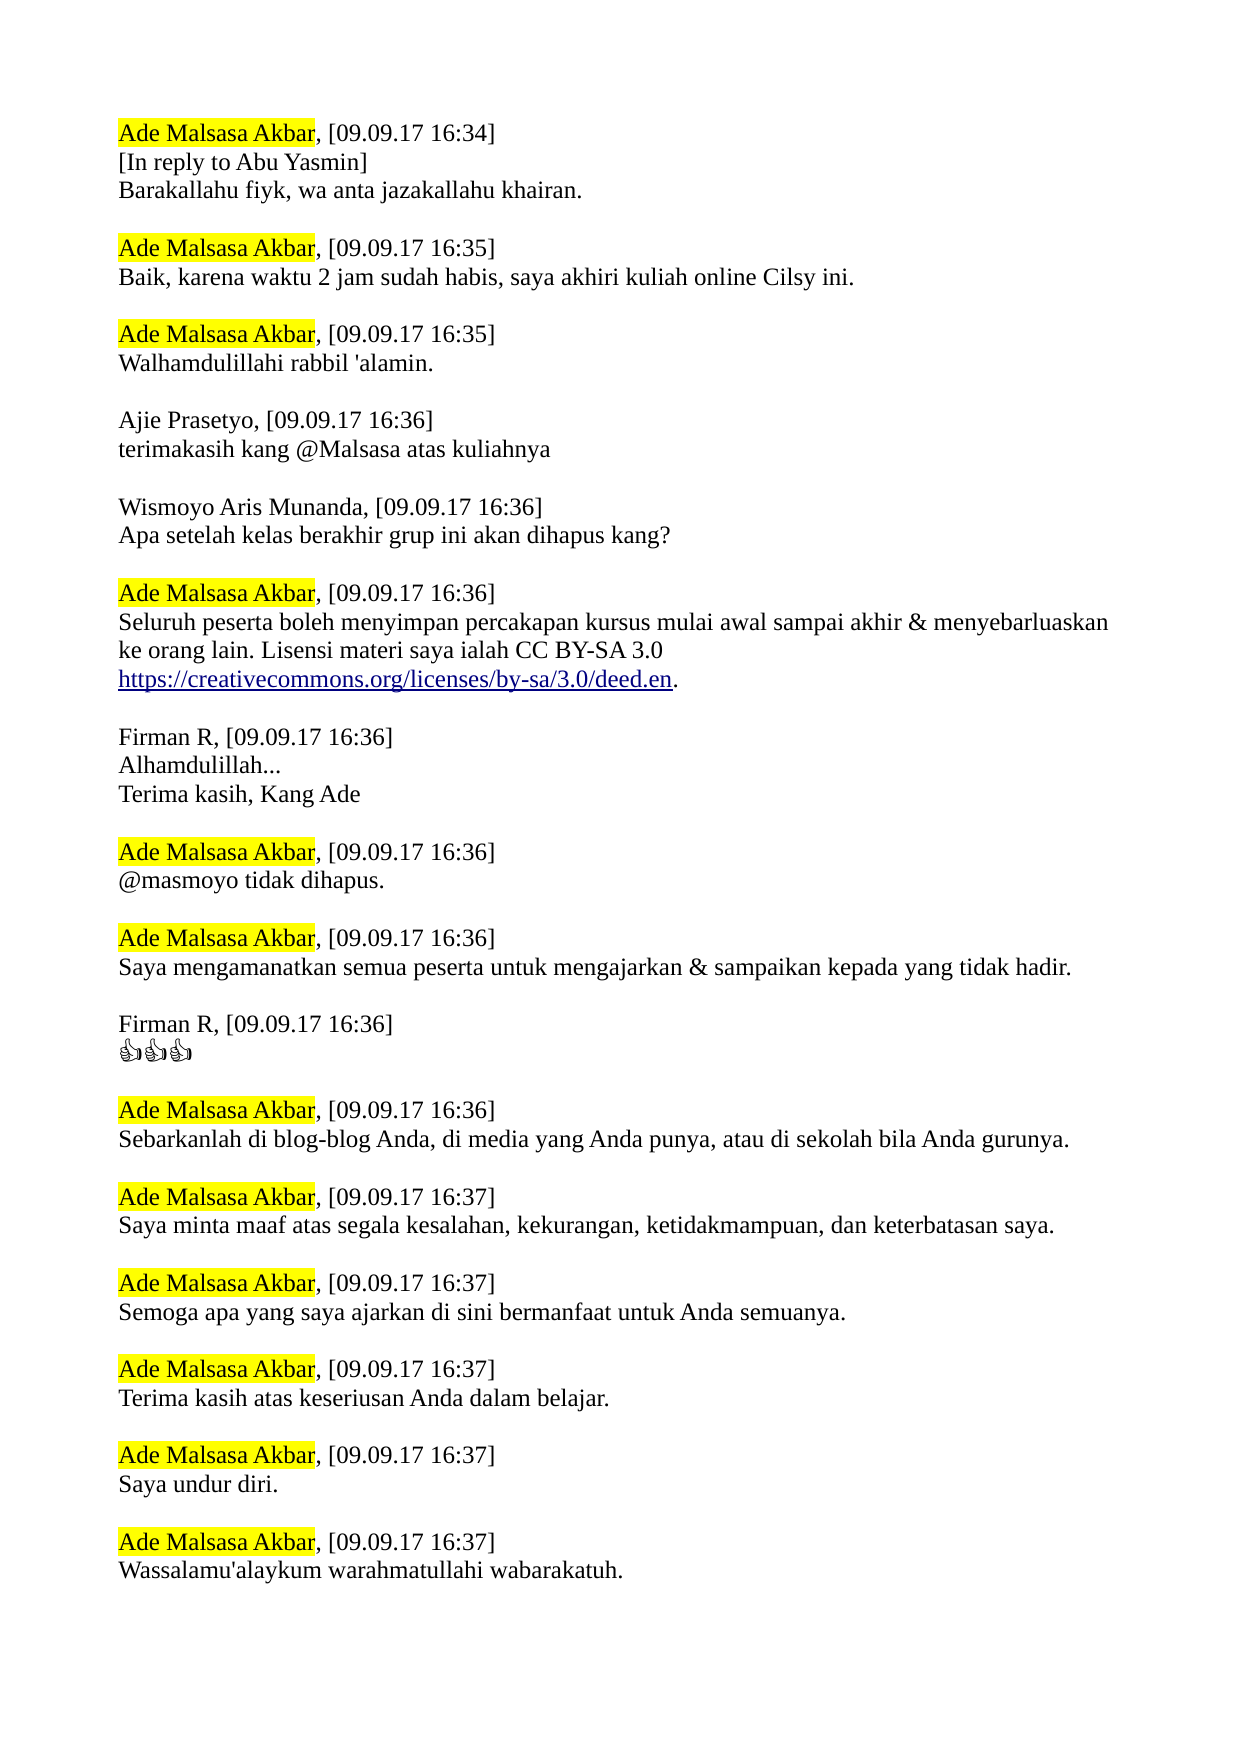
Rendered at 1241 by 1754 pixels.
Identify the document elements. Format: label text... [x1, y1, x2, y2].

text Firman R, [09.09.17 16:36] [118, 1009, 1122, 1038]
text Saya minta maaf atas segala kesalahan, kekurangan, ketidakmampuan, dan keterbatasan saya. [118, 1211, 1122, 1239]
text Ade Malsasa Akbar, [09.09.17 16:37] [118, 1527, 1122, 1556]
text Alhamdulillah... [118, 751, 1122, 779]
text Sebarkanlah di blog-blog Anda, di media yang Anda punya, atau di sekolah bila Anda gurunya. [118, 1124, 1122, 1153]
text Saya mengamanatkan semua peserta untuk mengajarkan & sampaikan kepada yang tidak hadir. [118, 952, 1122, 981]
text Apa setelah kelas berakhir grup ini akan dihapus kang? [118, 521, 1122, 549]
text Terima kasih, Kang Ade [118, 779, 1122, 808]
text Ade Malsasa Akbar, [09.09.17 16:37] [118, 1441, 1122, 1469]
text Ade Malsasa Akbar, [09.09.17 16:36] [118, 923, 1122, 952]
text @masmoyo tidak dihapus. [118, 866, 1122, 894]
text Barakallahu fiyk, wa anta jazakallahu khairan. [118, 176, 1122, 204]
text Ade Malsasa Akbar, [09.09.17 16:36] [118, 837, 1122, 866]
text Baik, karena waktu 2 jam sudah habis, saya akhiri kuliah online Cilsy ini. [118, 262, 1122, 291]
text [In reply to Abu Yasmin] [118, 147, 1122, 176]
text Ade Malsasa Akbar, [09.09.17 16:36] [118, 1096, 1122, 1124]
text Firman R, [09.09.17 16:36] [118, 722, 1122, 751]
text Walhamdulillahi rabbil 'alamin. [118, 348, 1122, 377]
text Ade Malsasa Akbar, [09.09.17 16:35] [118, 319, 1122, 348]
text Ade Malsasa Akbar, [09.09.17 16:34] [118, 118, 1122, 147]
text Ade Malsasa Akbar, [09.09.17 16:35] [118, 233, 1122, 262]
text Wismoyo Aris Munanda, [09.09.17 16:36] [118, 492, 1122, 521]
text Ade Malsasa Akbar, [09.09.17 16:37] [118, 1268, 1122, 1297]
text terimakasih kang @Malsasa atas kuliahnya [118, 434, 1122, 463]
text Terima kasih atas keseriusan Anda dalam belajar. [118, 1383, 1122, 1412]
text Ade Malsasa Akbar, [09.09.17 16:37] [118, 1182, 1122, 1211]
text Saya undur diri. [118, 1469, 1122, 1498]
text Wassalamu'alaykum warahmatullahi wabarakatuh. [118, 1556, 1122, 1584]
text Ajie Prasetyo, [09.09.17 16:36] [118, 406, 1122, 434]
text Seluruh peserta boleh menyimpan percakapan kursus mulai awal sampai akhir & menyebarluaskan ke orang lain. Lisensi materi saya ialah CC BY-SA 3.0 https://creativecommons.org/licenses/by-sa/3.0/deed.en. [118, 607, 1122, 693]
text Ade Malsasa Akbar, [09.09.17 16:36] [118, 578, 1122, 607]
text 👍👍👍 [118, 1038, 1122, 1067]
text Ade Malsasa Akbar, [09.09.17 16:37] [118, 1354, 1122, 1383]
text Semoga apa yang saya ajarkan di sini bermanfaat untuk Anda semuanya. [118, 1297, 1122, 1326]
